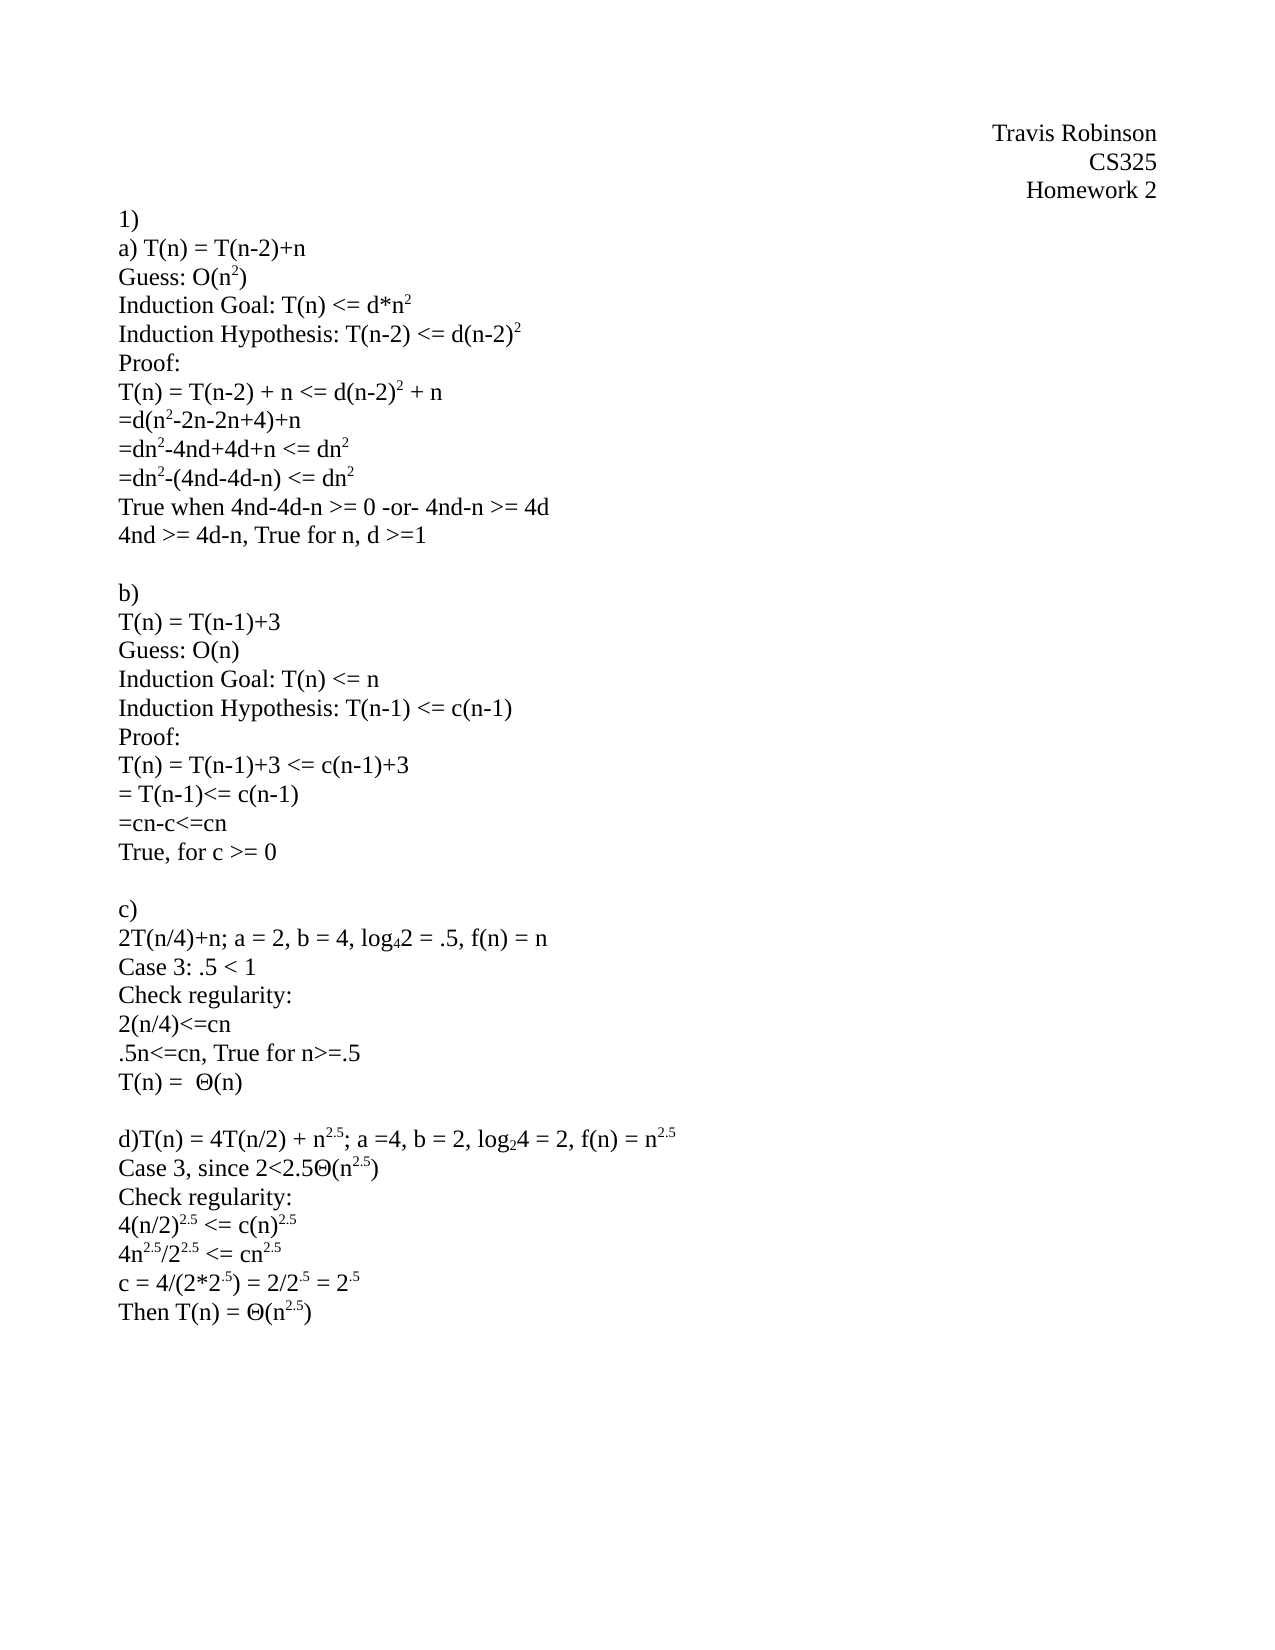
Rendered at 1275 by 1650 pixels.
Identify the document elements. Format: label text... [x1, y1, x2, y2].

text Case 3, since 2<2.5Θ(n2.5) [118, 1153, 1157, 1182]
text CS325 [118, 147, 1157, 176]
text T(n) = T(n-1)+3 <= c(n-1)+3 [118, 751, 1157, 779]
text = T(n-1)<= c(n-1) [118, 779, 1157, 808]
text Proof: [118, 348, 1157, 377]
text Induction Goal: T(n) <= d*n2 [118, 291, 1157, 319]
text 2(n/4)<=cn [118, 1009, 1157, 1038]
text =dn2-4nd+4d+n <= dn2 [118, 434, 1157, 463]
text Homework 2 [118, 176, 1157, 204]
text b) [118, 578, 1157, 607]
text Travis Robinson [118, 118, 1157, 147]
text Induction Hypothesis: T(n-2) <= d(n-2)2 [118, 319, 1157, 348]
text =cn-c<=cn [118, 808, 1157, 837]
text c) [118, 894, 1157, 923]
text T(n) = T(n-2) + n <= d(n-2)2 + n [118, 377, 1157, 406]
text Then T(n) = Θ(n2.5) [118, 1297, 1157, 1326]
text Check regularity: [118, 1182, 1157, 1211]
text .5n<=cn, True for n>=.5 [118, 1038, 1157, 1067]
text T(n) = T(n-1)+3 [118, 607, 1157, 636]
text =d(n2-2n-2n+4)+n [118, 406, 1157, 434]
text 2T(n/4)+n; a = 2, b = 4, log42 = .5, f(n) = n [118, 923, 1157, 952]
text 4n2.5/22.5 <= cn2.5 [118, 1239, 1157, 1268]
text 1) [118, 204, 1157, 233]
text Proof: [118, 722, 1157, 751]
text True when 4nd-4d-n >= 0 -or- 4nd-n >= 4d [118, 492, 1157, 521]
text a) T(n) = T(n-2)+n [118, 233, 1157, 262]
text Induction Hypothesis: T(n-1) <= c(n-1) [118, 693, 1157, 722]
text Check regularity: [118, 981, 1157, 1009]
text =dn2-(4nd-4d-n) <= dn2 [118, 463, 1157, 492]
text c = 4/(2*2.5) = 2/2.5 = 2.5 [118, 1268, 1157, 1297]
text Induction Goal: T(n) <= n [118, 664, 1157, 693]
text Guess: O(n) [118, 636, 1157, 664]
text T(n) = Θ(n) [118, 1067, 1157, 1096]
text d)T(n) = 4T(n/2) + n2.5; a =4, b = 2, log24 = 2, f(n) = n2.5 [118, 1124, 1157, 1153]
text 4(n/2)2.5 <= c(n)2.5 [118, 1211, 1157, 1239]
text 4nd >= 4d-n, True for n, d >=1 [118, 521, 1157, 549]
text True, for c >= 0 [118, 837, 1157, 866]
text Guess: O(n2) [118, 262, 1157, 291]
text Case 3: .5 < 1 [118, 952, 1157, 981]
